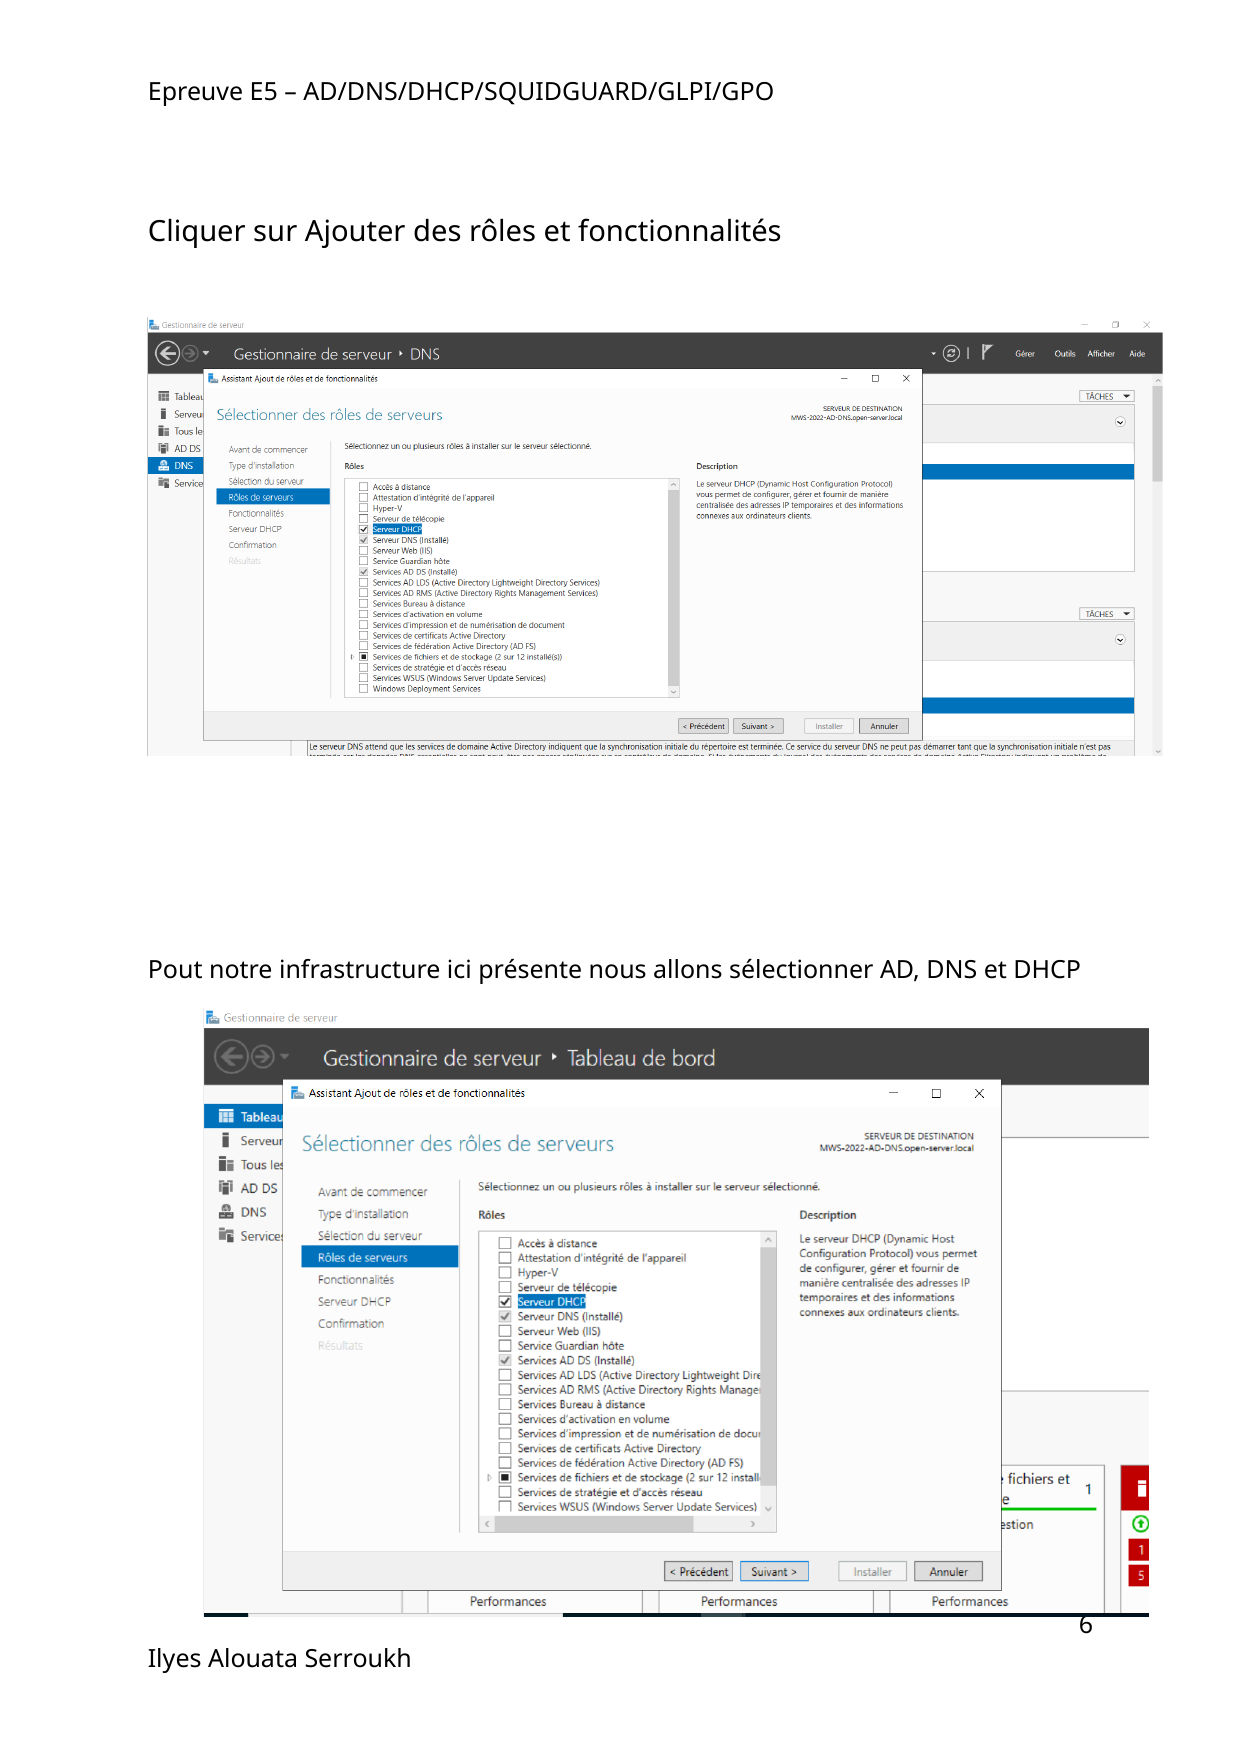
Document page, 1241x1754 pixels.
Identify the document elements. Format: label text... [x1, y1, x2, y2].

text Cliquer sur Ajouter des rôles et fonctionnalités [148, 210, 1093, 295]
text Pout notre infrastructure ici présente nous allons sélectionner AD, DNS et DHCP [148, 951, 1093, 985]
